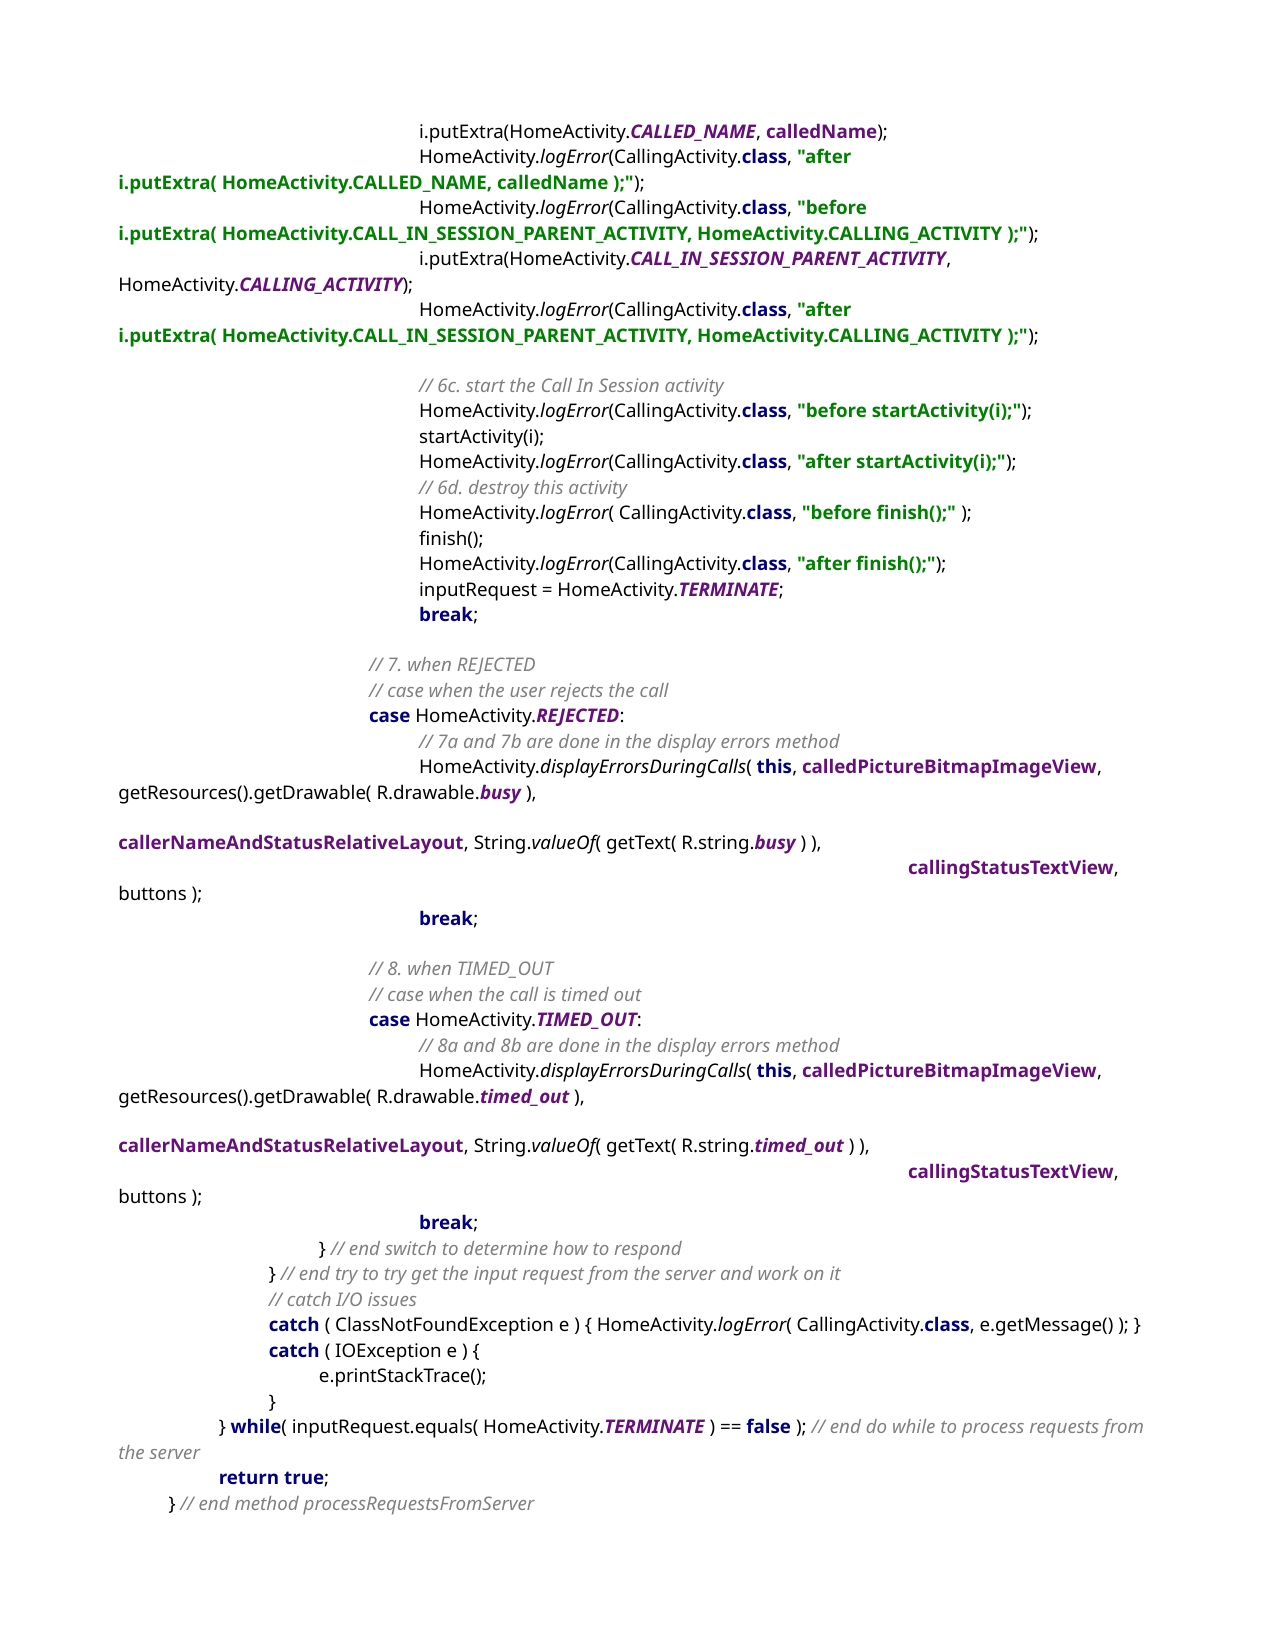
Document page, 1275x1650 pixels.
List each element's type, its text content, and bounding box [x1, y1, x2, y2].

text e.printStackTrace(); [118, 1362, 1157, 1388]
text i.putExtra(HomeActivity.CALL_IN_SESSION_PARENT_ACTIVITY, HomeActivity.CALLING_ACTIVITY); [118, 246, 1157, 297]
text callerNameAndStatusRelativeLayout, String.valueOf( getText( R.string.timed_out ) ), [118, 1108, 1157, 1158]
text catch ( IOException e ) { [118, 1337, 1157, 1362]
text HomeActivity.logError(CallingActivity.class, "after i.putExtra( HomeActivity.CALL_IN_SESSION_PARENT_ACTIVITY, HomeActivity.CALLING_ACTIVITY );"); [118, 297, 1157, 348]
text catch ( ClassNotFoundException e ) { HomeActivity.logError( CallingActivity.class, e.getMessage() ); } [118, 1311, 1157, 1337]
text // 7a and 7b are done in the display errors method [118, 728, 1157, 754]
text // catch I/O issues [118, 1286, 1157, 1311]
text // 7. when REJECTED [118, 652, 1157, 677]
text // 6c. start the Call In Session activity [118, 372, 1157, 398]
text callerNameAndStatusRelativeLayout, String.valueOf( getText( R.string.busy ) ), [118, 805, 1157, 854]
text i.putExtra(HomeActivity.CALLED_NAME, calledName); [118, 118, 1157, 144]
text } [118, 1388, 1157, 1413]
text HomeActivity.logError( CallingActivity.class, "before finish();" ); [118, 500, 1157, 525]
text // case when the user rejects the call [118, 677, 1157, 703]
text callingStatusTextView, buttons ); [118, 854, 1157, 906]
text finish(); [118, 525, 1157, 551]
text break; [118, 602, 1157, 627]
text return true; [118, 1464, 1157, 1490]
text break; [118, 906, 1157, 931]
text HomeActivity.logError(CallingActivity.class, "after i.putExtra( HomeActivity.CALLED_NAME, calledName );"); [118, 144, 1157, 195]
text } // end try to try get the input request from the server and work on it [118, 1260, 1157, 1286]
text } // end method processRequestsFromServer [118, 1490, 1157, 1516]
text startActivity(i); [118, 423, 1157, 449]
text HomeActivity.displayErrorsDuringCalls( this, calledPictureBitmapImageView, getResources().getDrawable( R.drawable.busy ), [118, 754, 1157, 805]
text // 8. when TIMED_OUT [118, 955, 1157, 981]
text inputRequest = HomeActivity.TERMINATE; [118, 576, 1157, 602]
text case HomeActivity.TIMED_OUT: [118, 1006, 1157, 1032]
text // case when the call is timed out [118, 981, 1157, 1006]
text HomeActivity.logError(CallingActivity.class, "before i.putExtra( HomeActivity.CALL_IN_SESSION_PARENT_ACTIVITY, HomeActivity.CALLING_ACTIVITY );"); [118, 195, 1157, 246]
text break; [118, 1209, 1157, 1235]
text HomeActivity.logError(CallingActivity.class, "after startActivity(i);"); [118, 449, 1157, 474]
text callingStatusTextView, buttons ); [118, 1158, 1157, 1209]
text HomeActivity.logError(CallingActivity.class, "after finish();"); [118, 551, 1157, 576]
text case HomeActivity.REJECTED: [118, 703, 1157, 728]
text // 8a and 8b are done in the display errors method [118, 1032, 1157, 1057]
text } // end switch to determine how to respond [118, 1235, 1157, 1260]
text HomeActivity.logError(CallingActivity.class, "before startActivity(i);"); [118, 398, 1157, 423]
text HomeActivity.displayErrorsDuringCalls( this, calledPictureBitmapImageView, getResources().getDrawable( R.drawable.timed_out ), [118, 1057, 1157, 1108]
text // 6d. destroy this activity [118, 474, 1157, 500]
text } while( inputRequest.equals( HomeActivity.TERMINATE ) == false ); // end do while to process requests from the server [118, 1413, 1157, 1464]
